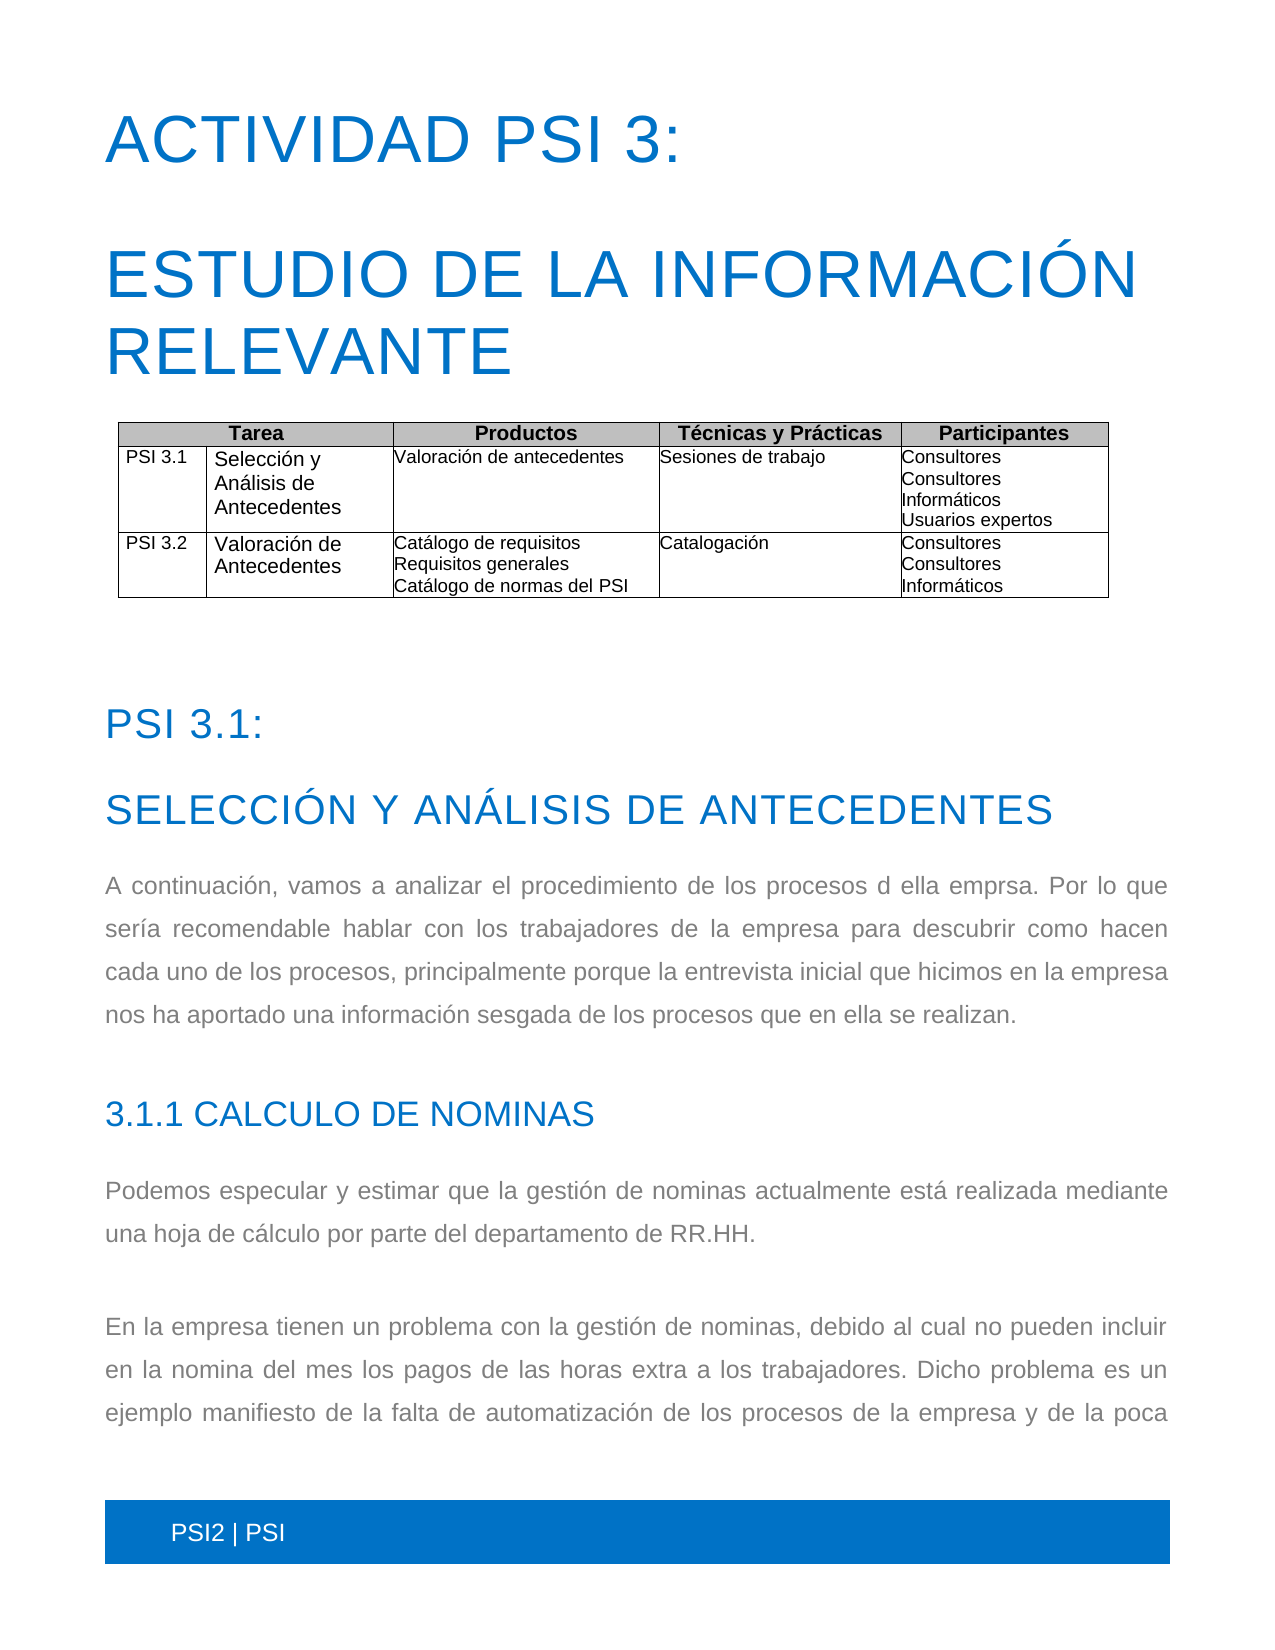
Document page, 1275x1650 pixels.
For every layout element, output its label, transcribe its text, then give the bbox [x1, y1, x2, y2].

subtitle PSI 3.1: [105, 700, 1170, 748]
subtitle ACTIVIDAD PSI 3: [105, 100, 1170, 177]
table_cell PSI 3.1 [119, 447, 206, 532]
table_cell Consultores Consultores Informáticos [902, 533, 1108, 597]
table_header Técnicas y Prácticas [660, 423, 901, 446]
table_cell Catalogación [660, 533, 901, 597]
table_header Participantes [902, 423, 1108, 446]
table_header Tarea [119, 423, 393, 446]
text Podemos especular y estimar que la gestión de nominas actualmente está realizada mediante una hoja de cálculo por parte del departamento de RR.HH. [105, 1176, 1170, 1247]
table_cell Valoración de Antecedentes [207, 533, 393, 597]
table_cell Consultores Consultores Informáticos Usuarios expertos [902, 447, 1108, 532]
subtitle ESTUDIO DE LA INFORMACIÓN RELEVANTE [105, 235, 1170, 388]
subtitle 3.1.1 CALCULO DE NOMINAS [105, 1093, 1170, 1134]
text A continuación, vamos a analizar el procedimiento de los procesos d ella emprsa. Por lo que sería recomendable hablar con los trabajadores de la empresa para descubrir como hacen cada uno de los procesos, principalmente porque la entrevista inicial que hicimos en la empresa nos ha aportado una información sesgada de los procesos que en ella se realizan. [105, 871, 1170, 1029]
table_header Productos [394, 423, 659, 446]
text En la empresa tienen un problema con la gestión de nominas, debido al cual no pueden incluir en la nomina del mes los pagos de las horas extra a los trabajadores. Dicho problema es un ejemplo manifiesto de la falta de automatización de los procesos de la empresa y de la poca [105, 1312, 1170, 1427]
table_cell PSI 3.2 [119, 533, 206, 597]
table_cell Sesiones de trabajo [660, 447, 901, 532]
table_cell Catálogo de requisitos Requisitos generales Catálogo de normas del PSI [394, 533, 659, 597]
table_cell Selección y Análisis de Antecedentes [207, 447, 393, 532]
subtitle selección y análisis de antecedentes [105, 785, 1170, 833]
table_cell Valoración de antecedentes [394, 447, 659, 532]
